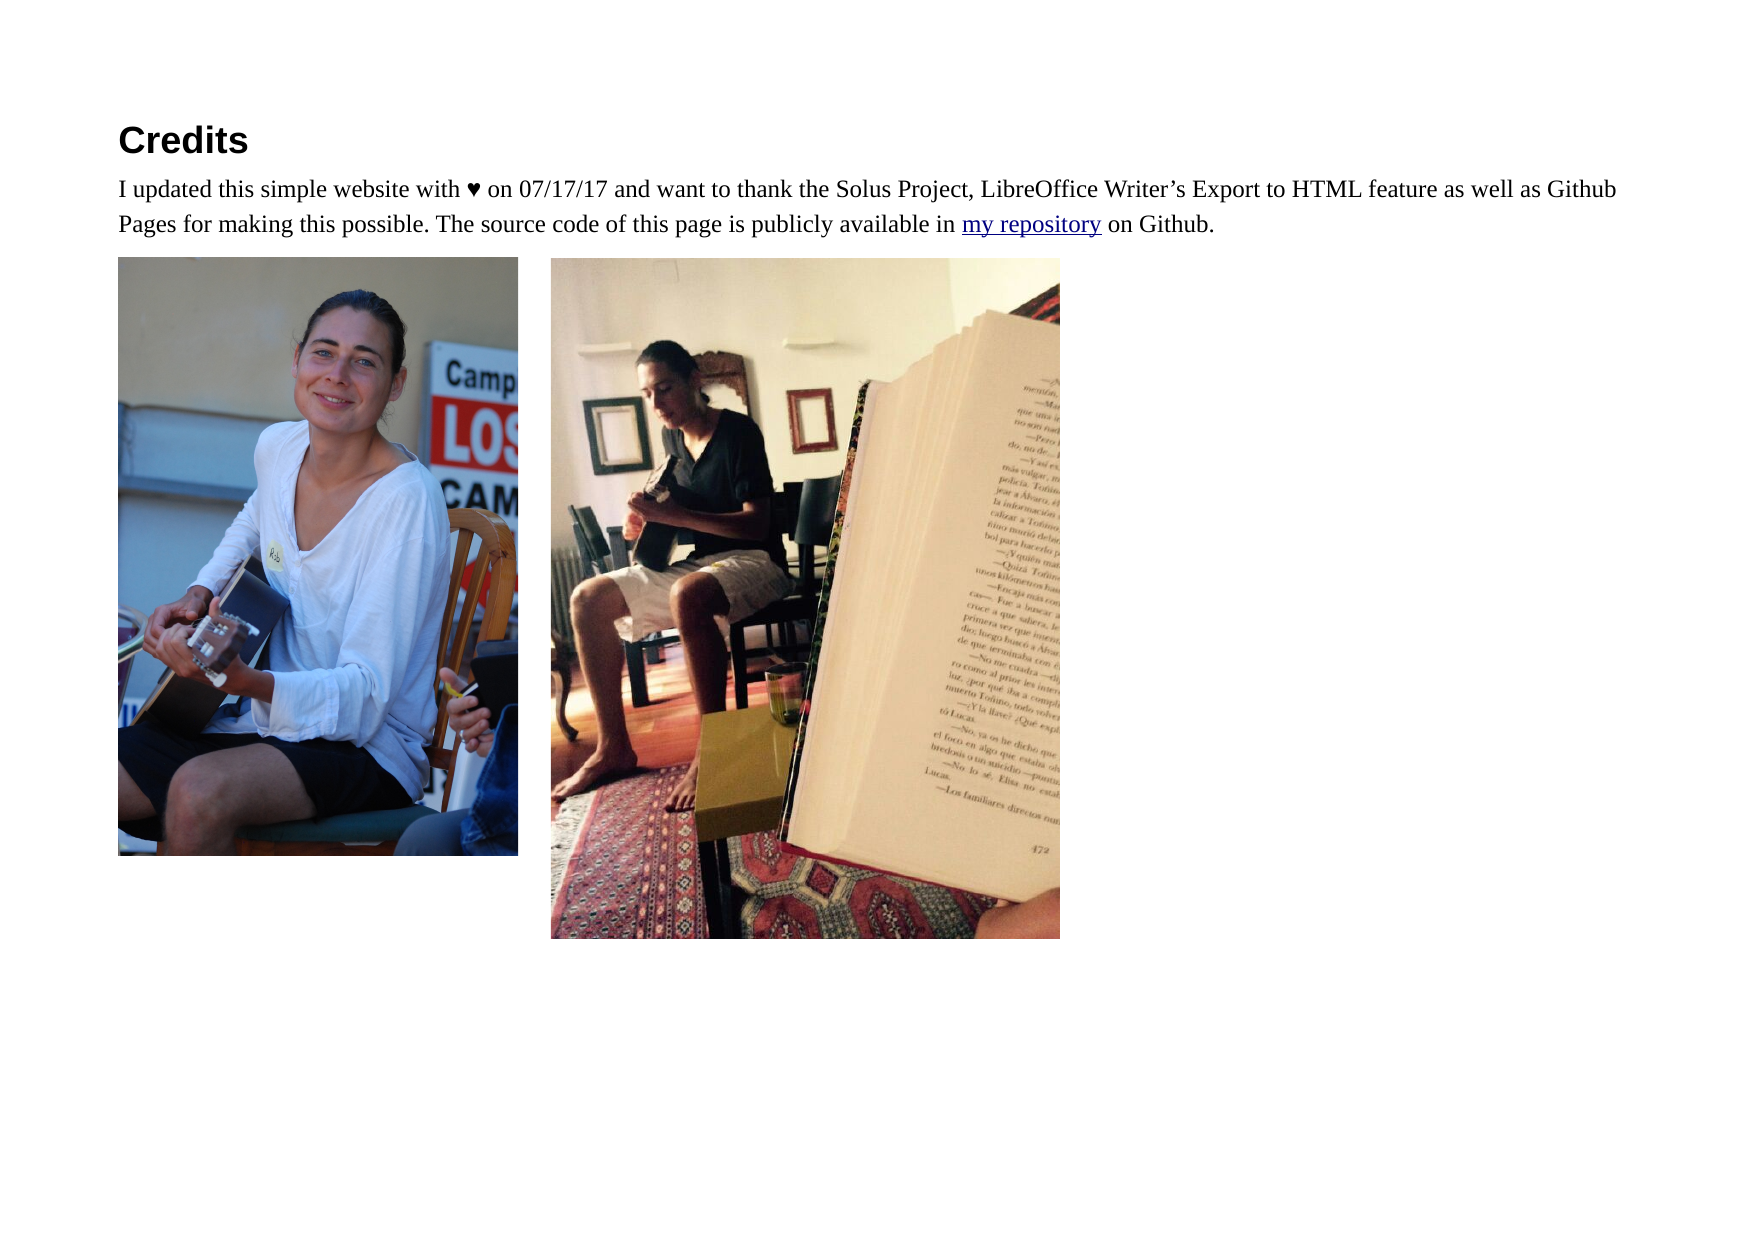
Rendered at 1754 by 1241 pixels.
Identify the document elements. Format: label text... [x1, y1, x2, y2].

picture [550, 258, 1060, 939]
subtitle Credits [118, 118, 1636, 162]
text I updated this simple website with ♥ on 07/17/17 and want to thank the Solus Project, LibreOffice Writer’s Export to HTML feature as well as Github Pages for making this possible. The source code of this page is publicly available in my repository on Github. [118, 174, 1636, 237]
picture [118, 257, 519, 856]
